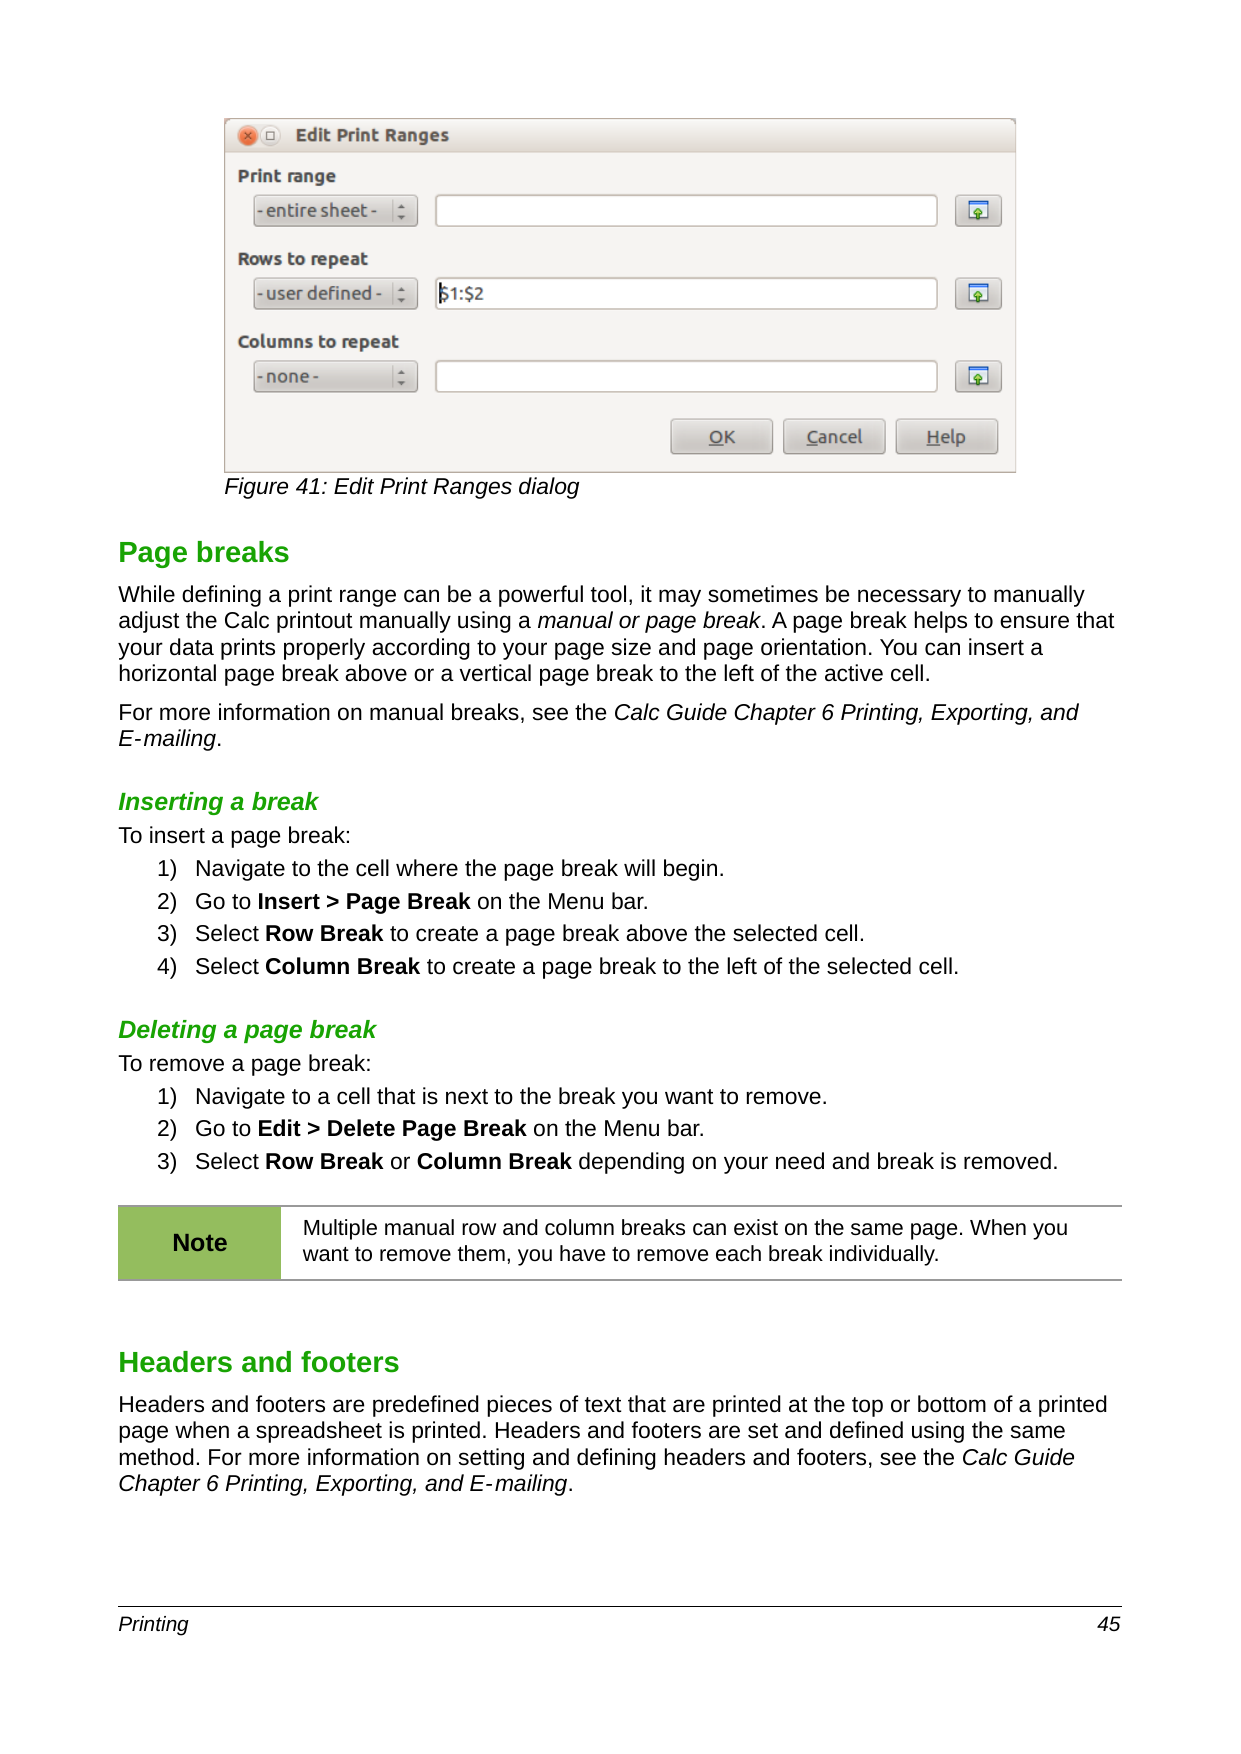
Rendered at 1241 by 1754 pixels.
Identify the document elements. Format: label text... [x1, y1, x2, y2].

table_header Note [118, 1207, 281, 1279]
list Navigate to a cell that is next to the break you want to remove. [177, 1083, 1122, 1109]
picture [224, 118, 1017, 473]
list Navigate to the cell where the page break will begin. [177, 855, 1122, 881]
list Go to Edit > Delete Page Break on the Menu bar. [177, 1115, 1122, 1142]
subtitle Headers and footers [118, 1345, 1122, 1379]
subtitle Inserting a break [118, 787, 1122, 816]
list To insert a page break: [118, 822, 1122, 848]
text Headers and footers are predefined pieces of text that are printed at the top or bottom of a printed page when a spreadsheet is printed. Headers and footers are set and defined using the same method. For more information on setting and defining headers and footers, see the Calc Guide Chapter 6 Printing, Exporting, and E‑mailing. [118, 1391, 1122, 1496]
subtitle Deleting a page break [118, 1015, 1122, 1043]
table_header Multiple manual row and column breaks can exist on the same page. When you want to remove them, you have to remove each break individually. [281, 1207, 1122, 1279]
list Go to Insert > Page Break on the Menu bar. [177, 888, 1122, 914]
list Select Row Break to create a page break above the selected cell. [177, 920, 1122, 947]
text While defining a print range can be a powerful tool, it may sometimes be necessary to manually adjust the Calc printout manually using a manual or page break. A page break helps to ensure that your data prints properly according to your page size and page orientation. You can insert a horizontal page break above or a vertical page break to the left of the active cell. [118, 581, 1122, 686]
list Select Column Break to create a page break to the left of the selected cell. [177, 953, 1122, 979]
text For more information on manual breaks, see the Calc Guide Chapter 6 Printing, Exporting, and E‑mailing. [118, 699, 1122, 751]
list Select Row Break or Column Break depending on your need and break is removed. [177, 1148, 1122, 1174]
subtitle Page breaks [118, 535, 1122, 568]
text Figure 41: Edit Print Ranges dialog [224, 473, 1016, 499]
list To remove a page break: [118, 1050, 1122, 1076]
